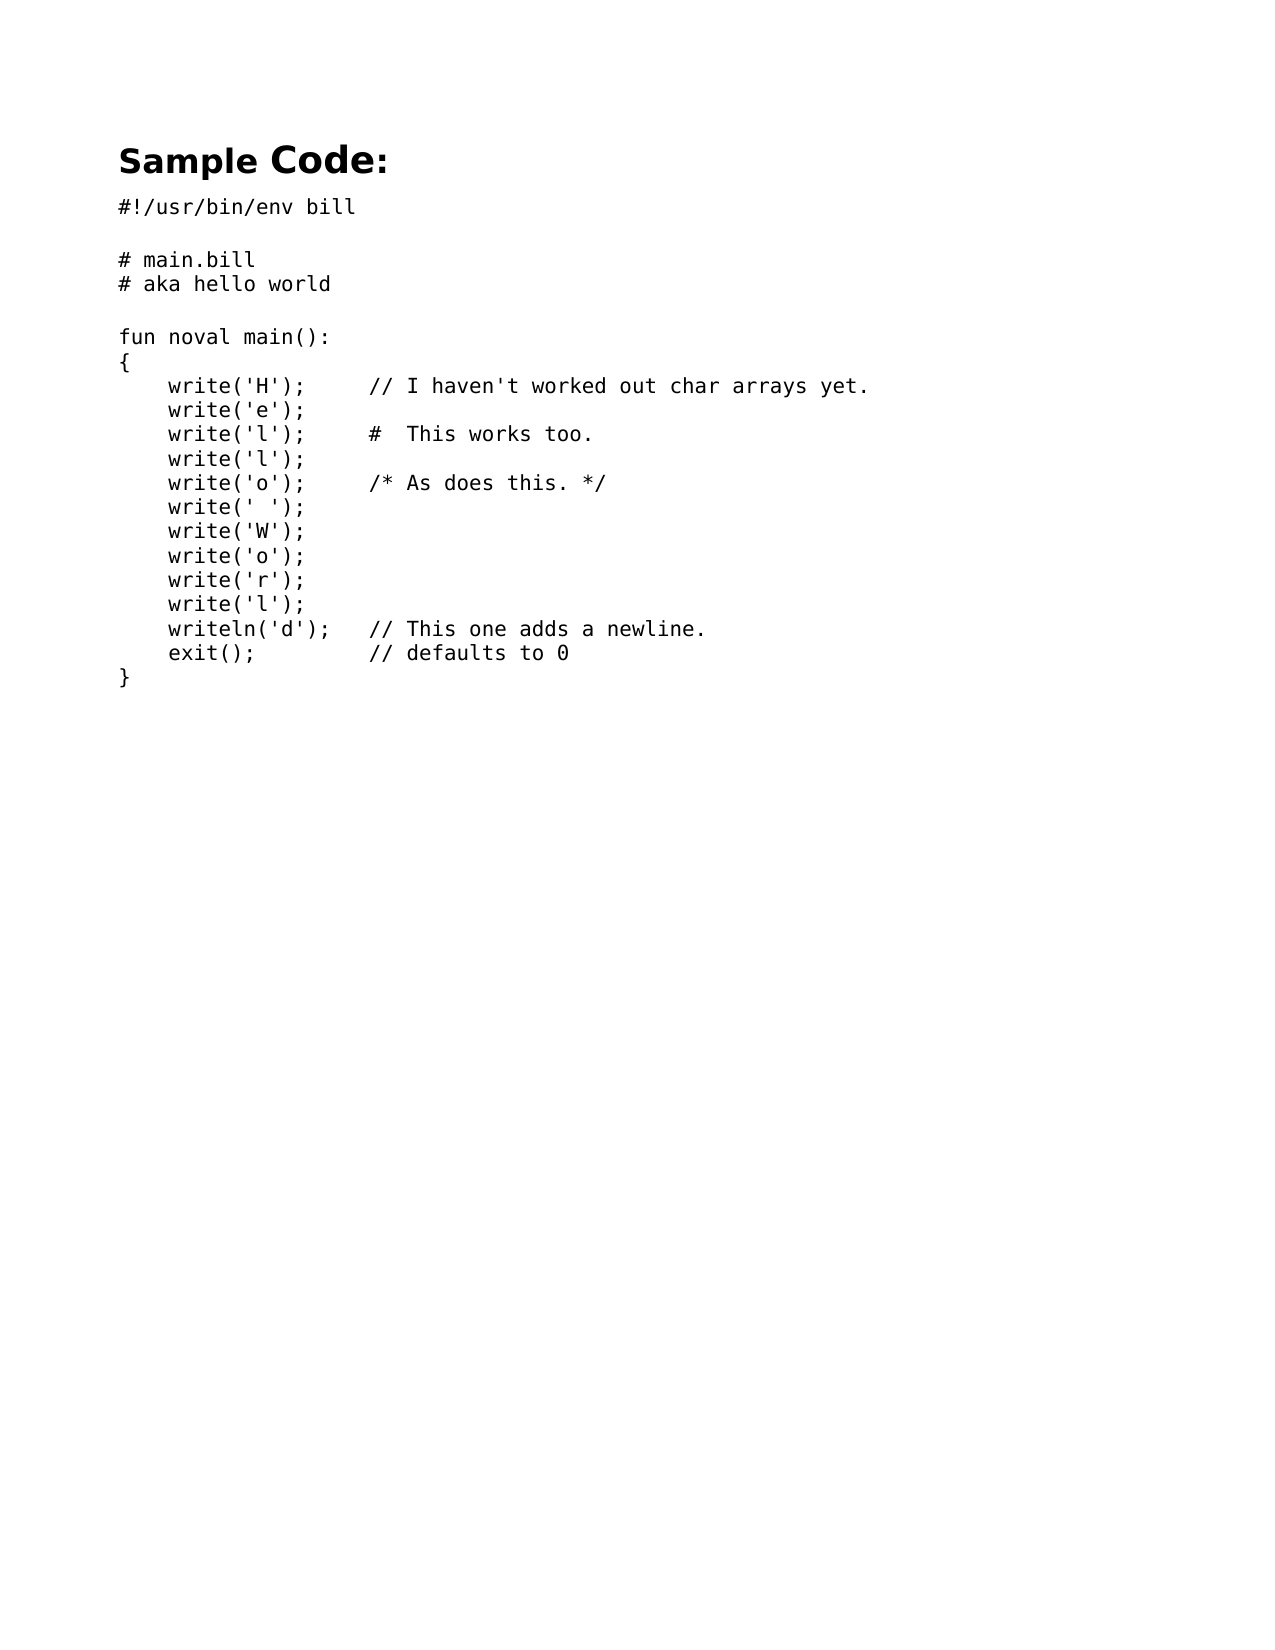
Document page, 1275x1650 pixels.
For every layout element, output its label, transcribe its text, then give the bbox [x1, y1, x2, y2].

text write('H'); // I haven't worked out char arrays yet. [118, 374, 1157, 398]
text exit(); // defaults to 0 [118, 641, 1157, 665]
text write('l'); # This works too. [118, 422, 1157, 447]
text write('l'); [118, 447, 1157, 471]
text writeln('d'); // This one adds a newline. [118, 617, 1157, 641]
subtitle Sample Code: [118, 139, 1157, 183]
text write('e'); [118, 398, 1157, 422]
text write('l'); [118, 592, 1157, 617]
text write('o'); /* As does this. */ [118, 471, 1157, 495]
text fun noval main(): [118, 325, 1157, 350]
text write('W'); [118, 519, 1157, 544]
text # aka hello world [118, 272, 1157, 297]
text # main.bill [118, 248, 1157, 272]
text #!/usr/bin/env bill [118, 195, 1157, 219]
text write(' '); [118, 495, 1157, 519]
text { [118, 350, 1157, 374]
text write('r'); [118, 568, 1157, 592]
text write('o'); [118, 544, 1157, 568]
text } [118, 665, 1157, 689]
